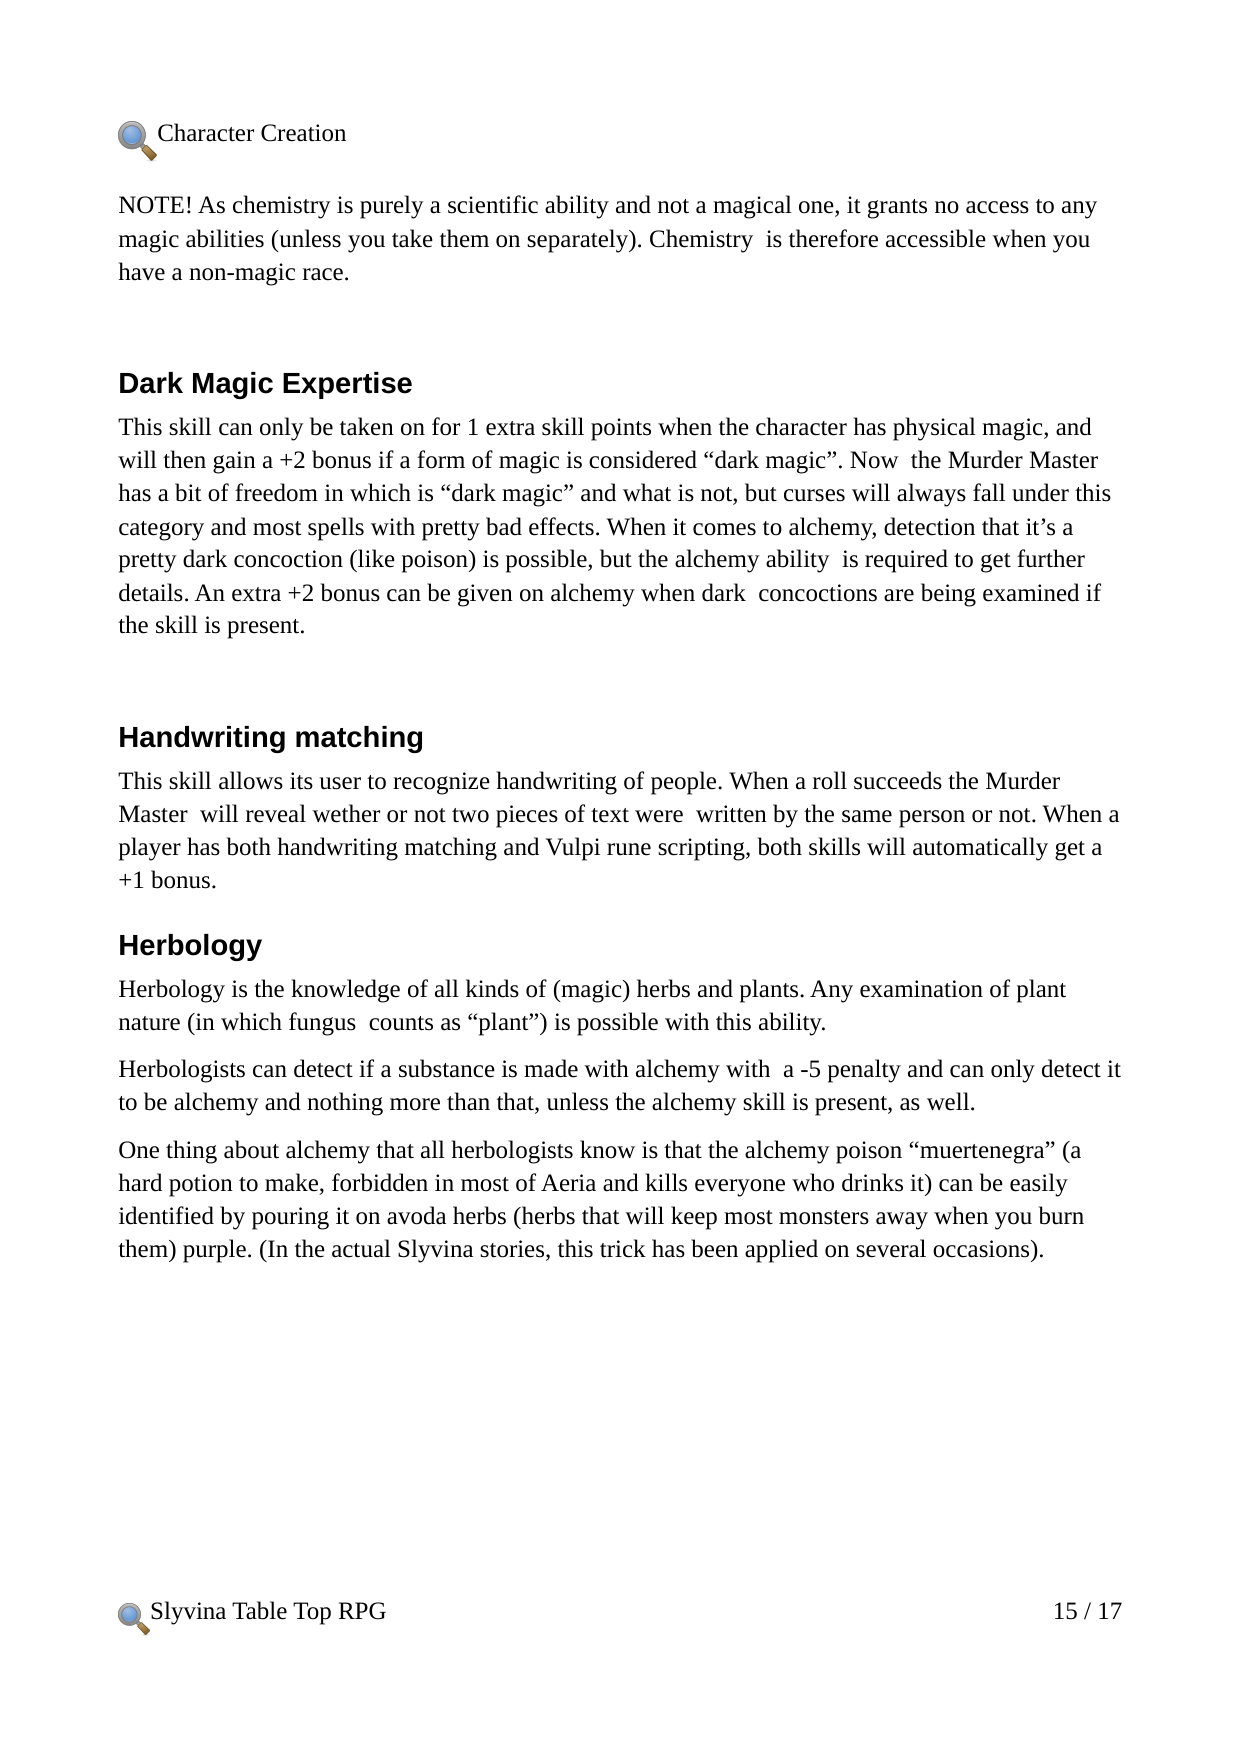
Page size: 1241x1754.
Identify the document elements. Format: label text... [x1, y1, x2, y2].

text This skill allows its user to recognize handwriting of people. When a roll succeeds the Murder Master will reveal wether or not two pieces of text were written by the same person or not. When a player has both handwriting matching and Vulpi rune scripting, both skills will automatically get a +1 bonus. [118, 766, 1122, 894]
picture [118, 121, 158, 162]
subtitle Dark Magic Expertise [118, 366, 1122, 400]
subtitle Herbology [118, 928, 1122, 961]
picture [118, 1603, 150, 1636]
text This skill can only be taken on for 1 extra skill points when the character has physical magic, and will then gain a +2 bonus if a form of magic is considered “dark magic”. Now the Murder Master has a bit of freedom in which is “dark magic” and what is not, but curses will always fall under this category and most spells with pretty bad effects. When it comes to alchemy, detection that it’s a pretty dark concoction (like poison) is possible, but the alchemy ability is required to get further details. An extra +2 bonus can be given on alchemy when dark concoctions are being examined if the skill is present. [118, 412, 1122, 639]
text NOTE! As chemistry is purely a scientific ability and not a magical one, it grants no access to any magic abilities (unless you take them on separately). Chemistry is therefore accessible when you have a non-magic race. [118, 191, 1122, 285]
subtitle Handwriting matching [118, 720, 1122, 754]
text Herbology is the knowledge of all kinds of (magic) herbs and plants. Any examination of plant nature (in which fungus counts as “plant”) is possible with this ability. [118, 974, 1122, 1036]
text Herbologists can detect if a substance is made with alchemy with a -5 penalty and can only detect it to be alchemy and nothing more than that, unless the alchemy skill is present, as well. [118, 1054, 1122, 1116]
text One thing about alchemy that all herbologists know is that the alchemy poison “muertenegra” (a hard potion to make, forbidden in most of Aeria and kills everyone who drinks it) can be easily identified by pouring it on avoda herbs (herbs that will keep most monsters away when you burn them) purple. (In the actual Slyvina stories, this trick has been applied on several occasions). [118, 1135, 1122, 1263]
